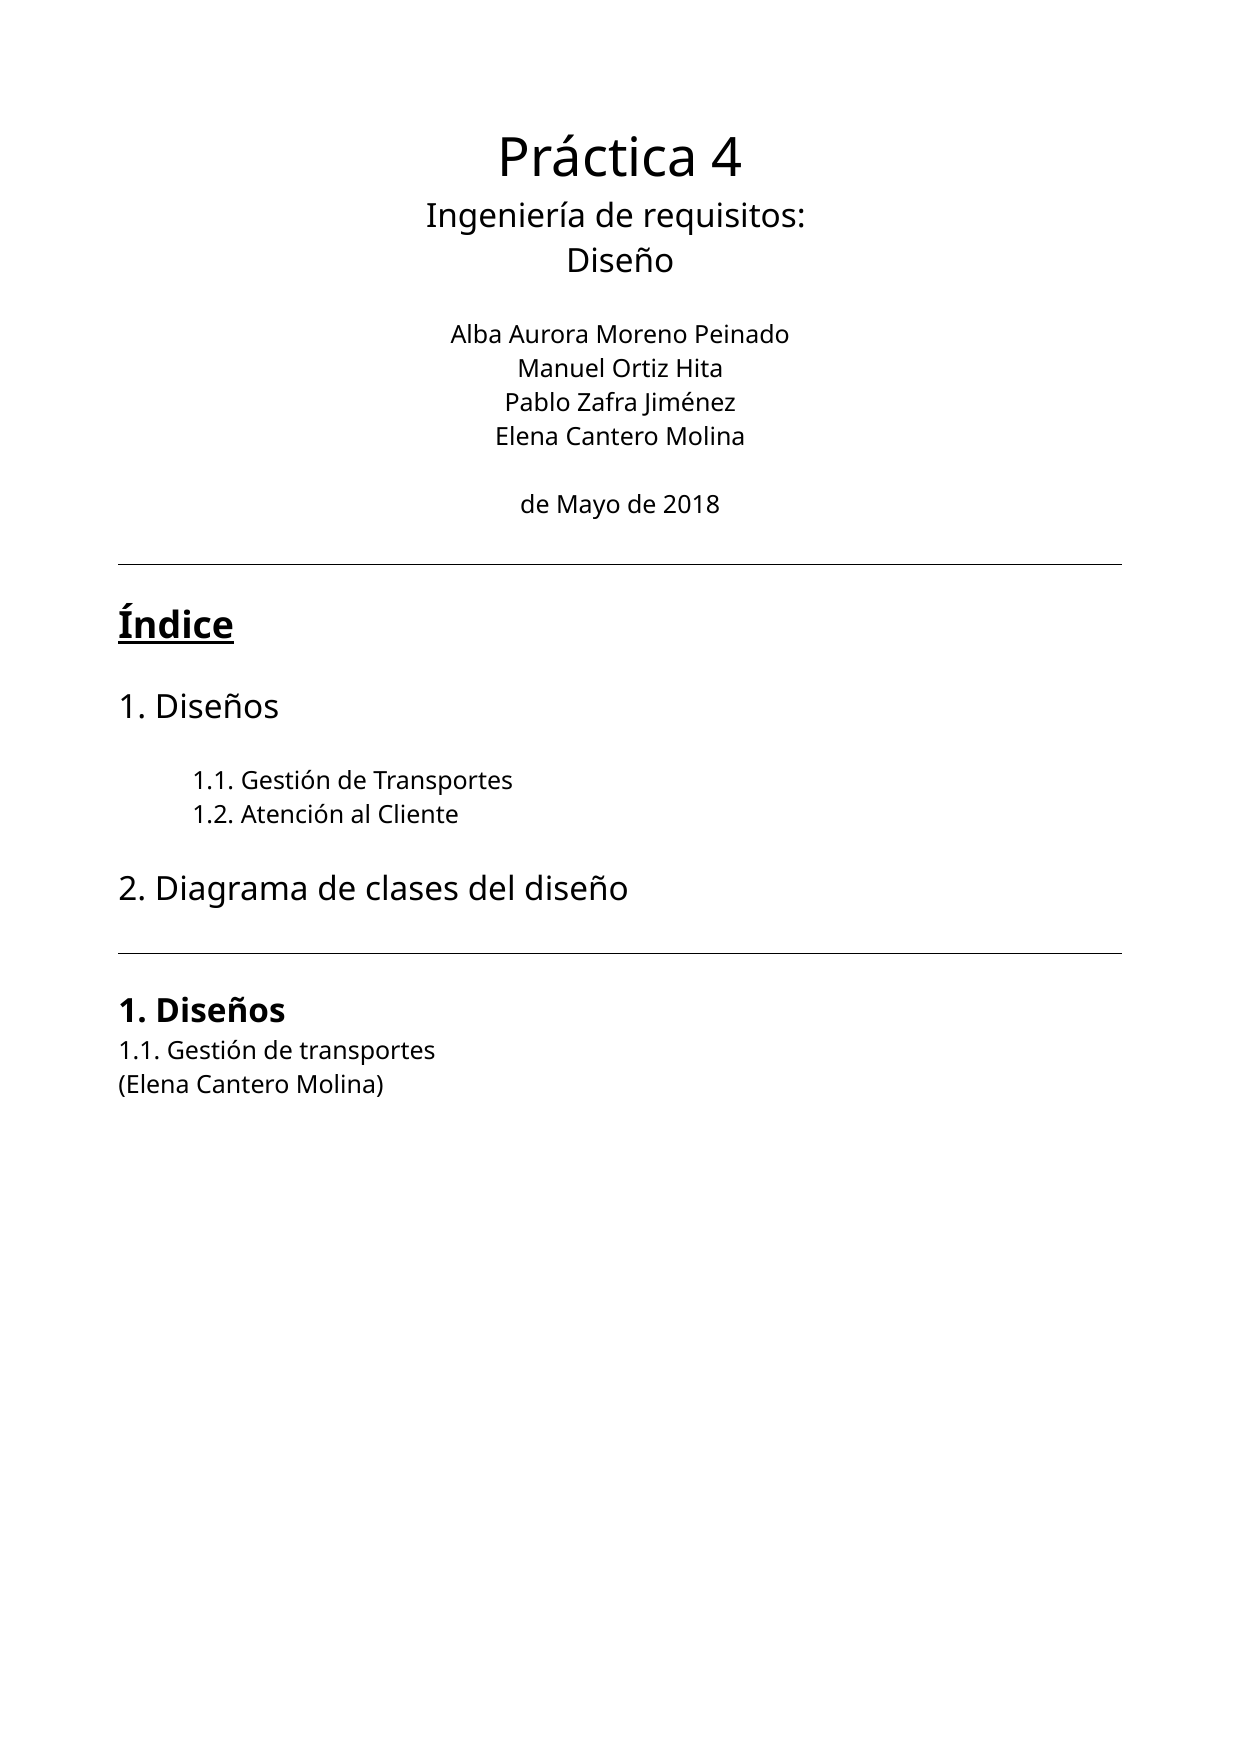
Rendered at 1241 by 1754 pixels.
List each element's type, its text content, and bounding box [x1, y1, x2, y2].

text Índice [118, 598, 1122, 649]
text Práctica 4 [118, 118, 1122, 192]
text Elena Cantero Molina [118, 419, 1122, 453]
text Diseño [118, 237, 1122, 283]
text 1.1. Gestión de transportes [118, 1033, 1122, 1067]
text Alba Aurora Moreno Peinado [118, 317, 1122, 351]
text de Mayo de 2018 [118, 487, 1122, 521]
text 1.2. Atención al Cliente [118, 797, 1122, 831]
text 1. Diseños [118, 987, 1122, 1033]
text Ingeniería de requisitos: [118, 192, 1122, 237]
text Manuel Ortiz Hita [118, 351, 1122, 385]
text 1. Diseños [118, 683, 1122, 729]
text 1.1. Gestión de Transportes [118, 763, 1122, 797]
text (Elena Cantero Molina) [118, 1067, 1122, 1101]
text 2. Diagrama de clases del diseño [118, 865, 1122, 910]
text Pablo Zafra Jiménez [118, 385, 1122, 419]
